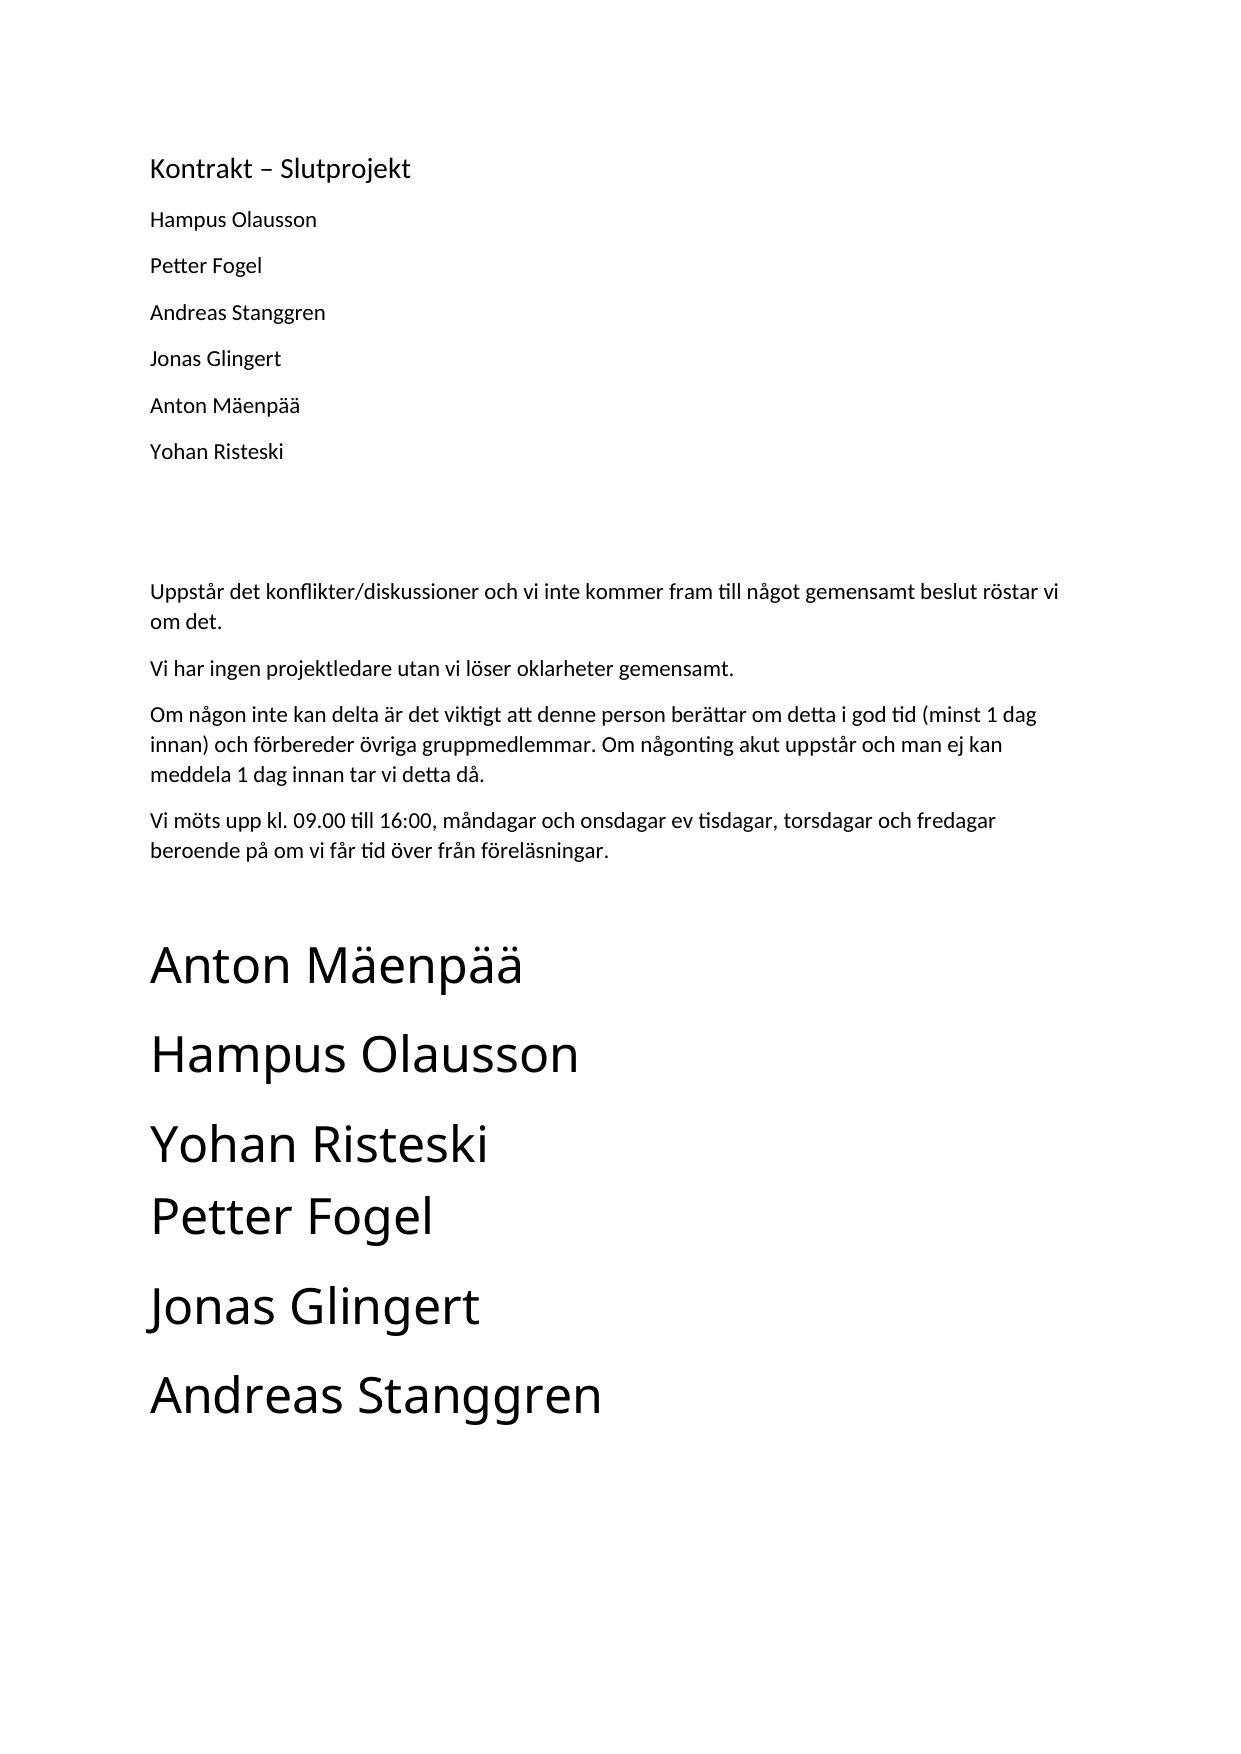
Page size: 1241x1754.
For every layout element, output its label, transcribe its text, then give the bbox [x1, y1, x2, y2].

text Vi har ingen projektledare utan vi löser oklarheter gemensamt. [150, 654, 1090, 682]
text Andreas Stanggren [150, 1360, 1090, 1428]
text Yohan Risteski Petter Fogel [150, 1108, 1090, 1249]
text Hampus Olausson [150, 1019, 1090, 1087]
text Petter Fogel [150, 251, 1090, 279]
text Om någon inte kan delta är det viktigt att denne person berättar om detta i god tid (minst 1 dag innan) och förbereder övriga gruppmedlemmar. Om någonting akut uppstår och man ej kan meddela 1 dag innan tar vi detta då. [150, 700, 1090, 788]
text Jonas Glingert [150, 1271, 1090, 1339]
text Vi möts upp kl. 09.00 till 16:00, måndagar och onsdagar ev tisdagar, torsdagar och fredagar beroende på om vi får tid över från föreläsningar. [150, 807, 1090, 864]
text Kontrakt – Slutprojekt [150, 150, 1090, 186]
text Hampus Olausson [150, 205, 1090, 233]
text Andreas Stanggren [150, 298, 1090, 326]
text Anton Mäenpää [150, 929, 1090, 998]
text Uppstår det konflikter/diskussioner och vi inte kommer fram till något gemensamt beslut röstar vi om det. [150, 577, 1090, 635]
text Anton Mäenpää [150, 391, 1090, 419]
text Yohan Risteski [150, 437, 1090, 466]
text Jonas Glingert [150, 344, 1090, 372]
